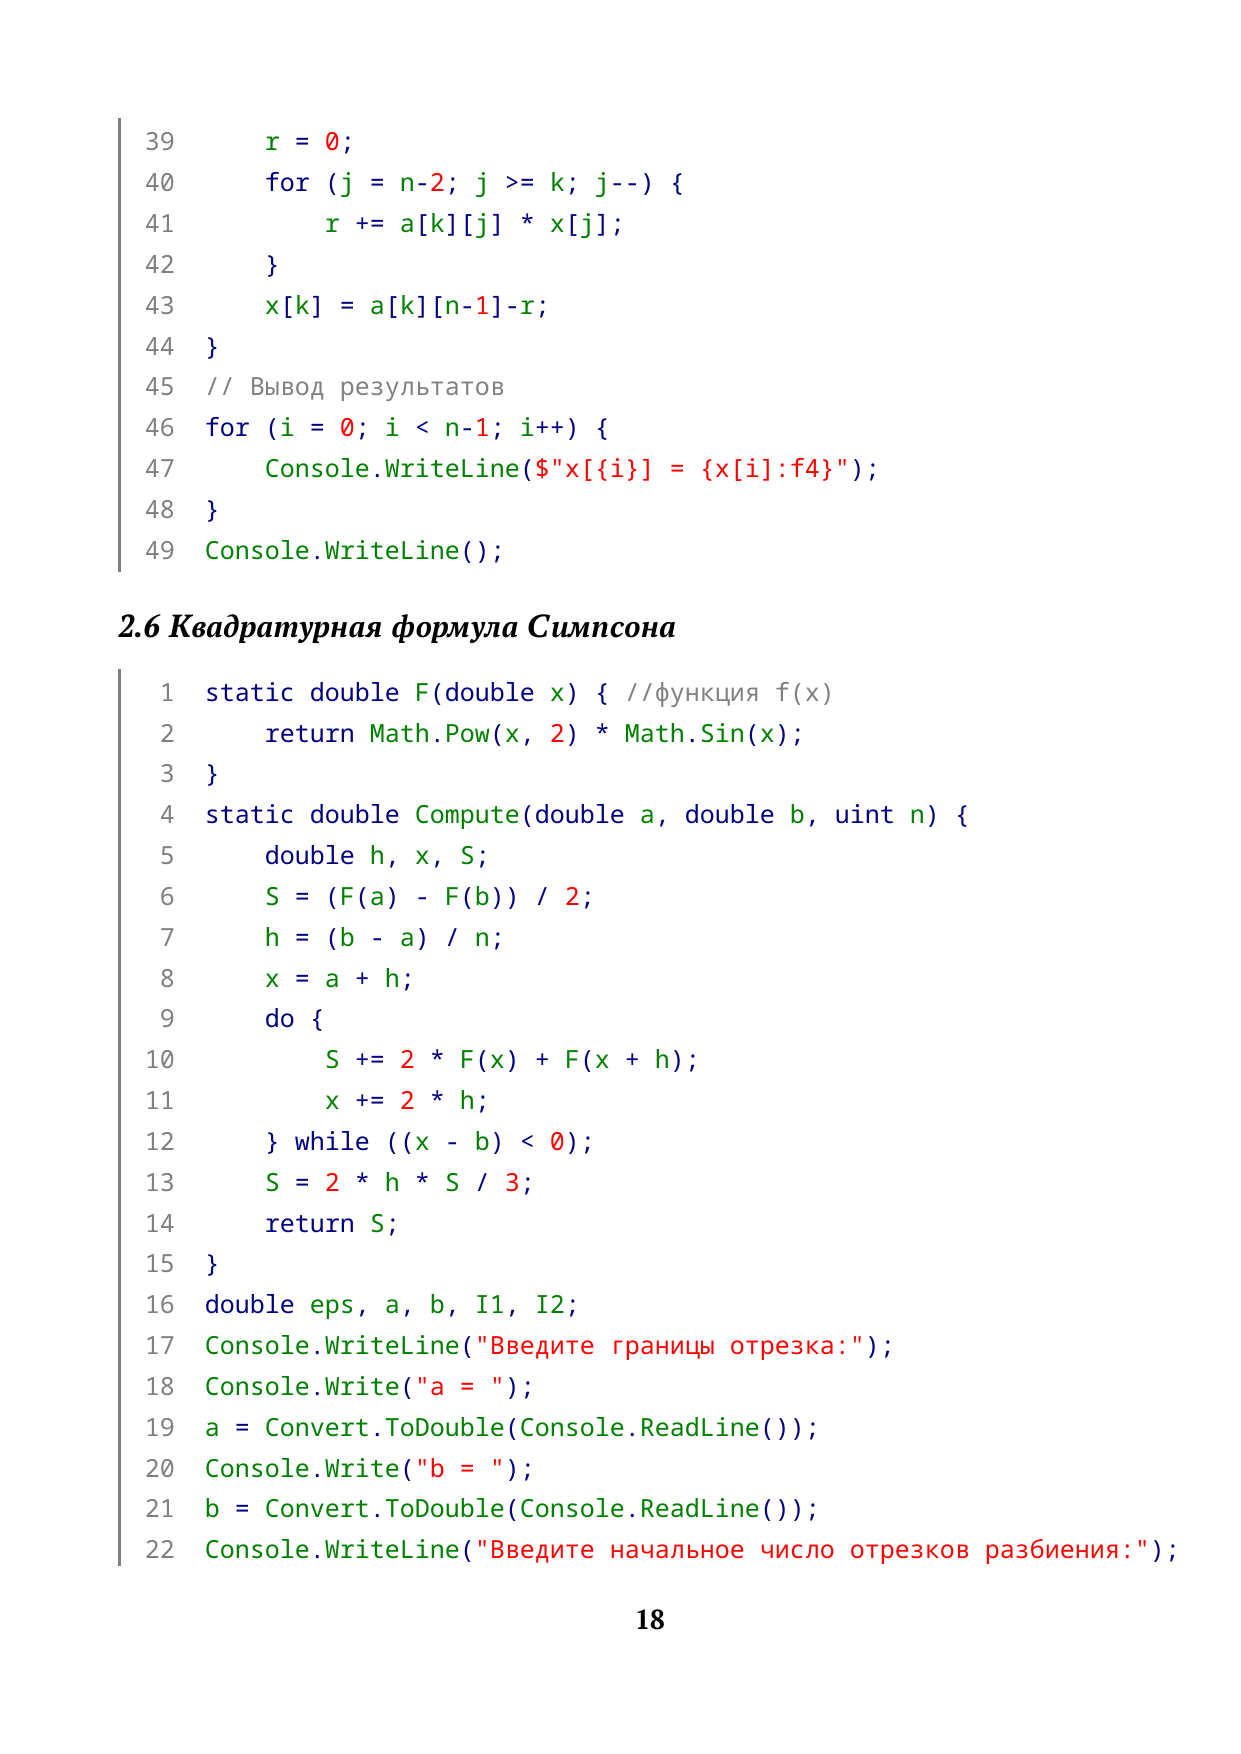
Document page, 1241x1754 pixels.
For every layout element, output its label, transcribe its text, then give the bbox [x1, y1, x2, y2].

text 16 double eps, a, b, I1, I2; [121, 1281, 1181, 1321]
text 20 Console.Write("b = "); [121, 1444, 1181, 1484]
text 47 Console.WriteLine($"x[{i}] = {x[i]:f4}"); [121, 445, 1181, 485]
text 1 static double F(double x) { //функция f(x) [118, 668, 1181, 708]
text 15 } [121, 1240, 1181, 1280]
text 3 } [121, 750, 1181, 790]
text 18 Console.Write("a = "); [121, 1363, 1181, 1403]
text 39 r = 0; [121, 118, 1181, 158]
text 46 for (i = 0; i < n-1; i++) { [121, 404, 1181, 444]
text 41 r += a[k][j] * x[j]; [121, 200, 1181, 240]
text 12 } while ((x - b) < 0); [121, 1118, 1181, 1158]
text 45 // Вывод результатов [121, 363, 1181, 403]
text 22 Console.WriteLine("Введите начальное число отрезков разбиения:"); [121, 1526, 1181, 1566]
text 19 a = Convert.ToDouble(Console.ReadLine()); [121, 1403, 1181, 1443]
subtitle 2.6 Квадратурная формула Симпсона [118, 606, 1181, 644]
text 13 S = 2 * h * S / 3; [121, 1158, 1181, 1198]
text 4 static double Compute(double a, double b, uint n) { [121, 791, 1181, 831]
text 7 h = (b - a) / n; [121, 913, 1181, 953]
text 10 S += 2 * F(x) + F(x + h); [121, 1036, 1181, 1076]
text 44 } [121, 322, 1181, 362]
text 42 } [121, 241, 1181, 281]
text 5 double h, x, S; [121, 832, 1181, 872]
text 14 return S; [121, 1199, 1181, 1239]
text 11 x += 2 * h; [121, 1077, 1181, 1117]
text 48 } [121, 486, 1181, 526]
text 49 Console.WriteLine(); [121, 526, 1181, 572]
text 9 do { [121, 995, 1181, 1035]
text 6 S = (F(a) - F(b)) / 2; [121, 873, 1181, 913]
text 21 b = Convert.ToDouble(Console.ReadLine()); [121, 1485, 1181, 1525]
text 43 x[k] = a[k][n-1]-r; [121, 281, 1181, 321]
text 17 Console.WriteLine("Введите границы отрезка:"); [121, 1322, 1181, 1362]
text 40 for (j = n-2; j >= k; j--) { [121, 159, 1181, 199]
text 8 x = a + h; [121, 954, 1181, 994]
text 2 return Math.Pow(x, 2) * Math.Sin(x); [121, 709, 1181, 749]
